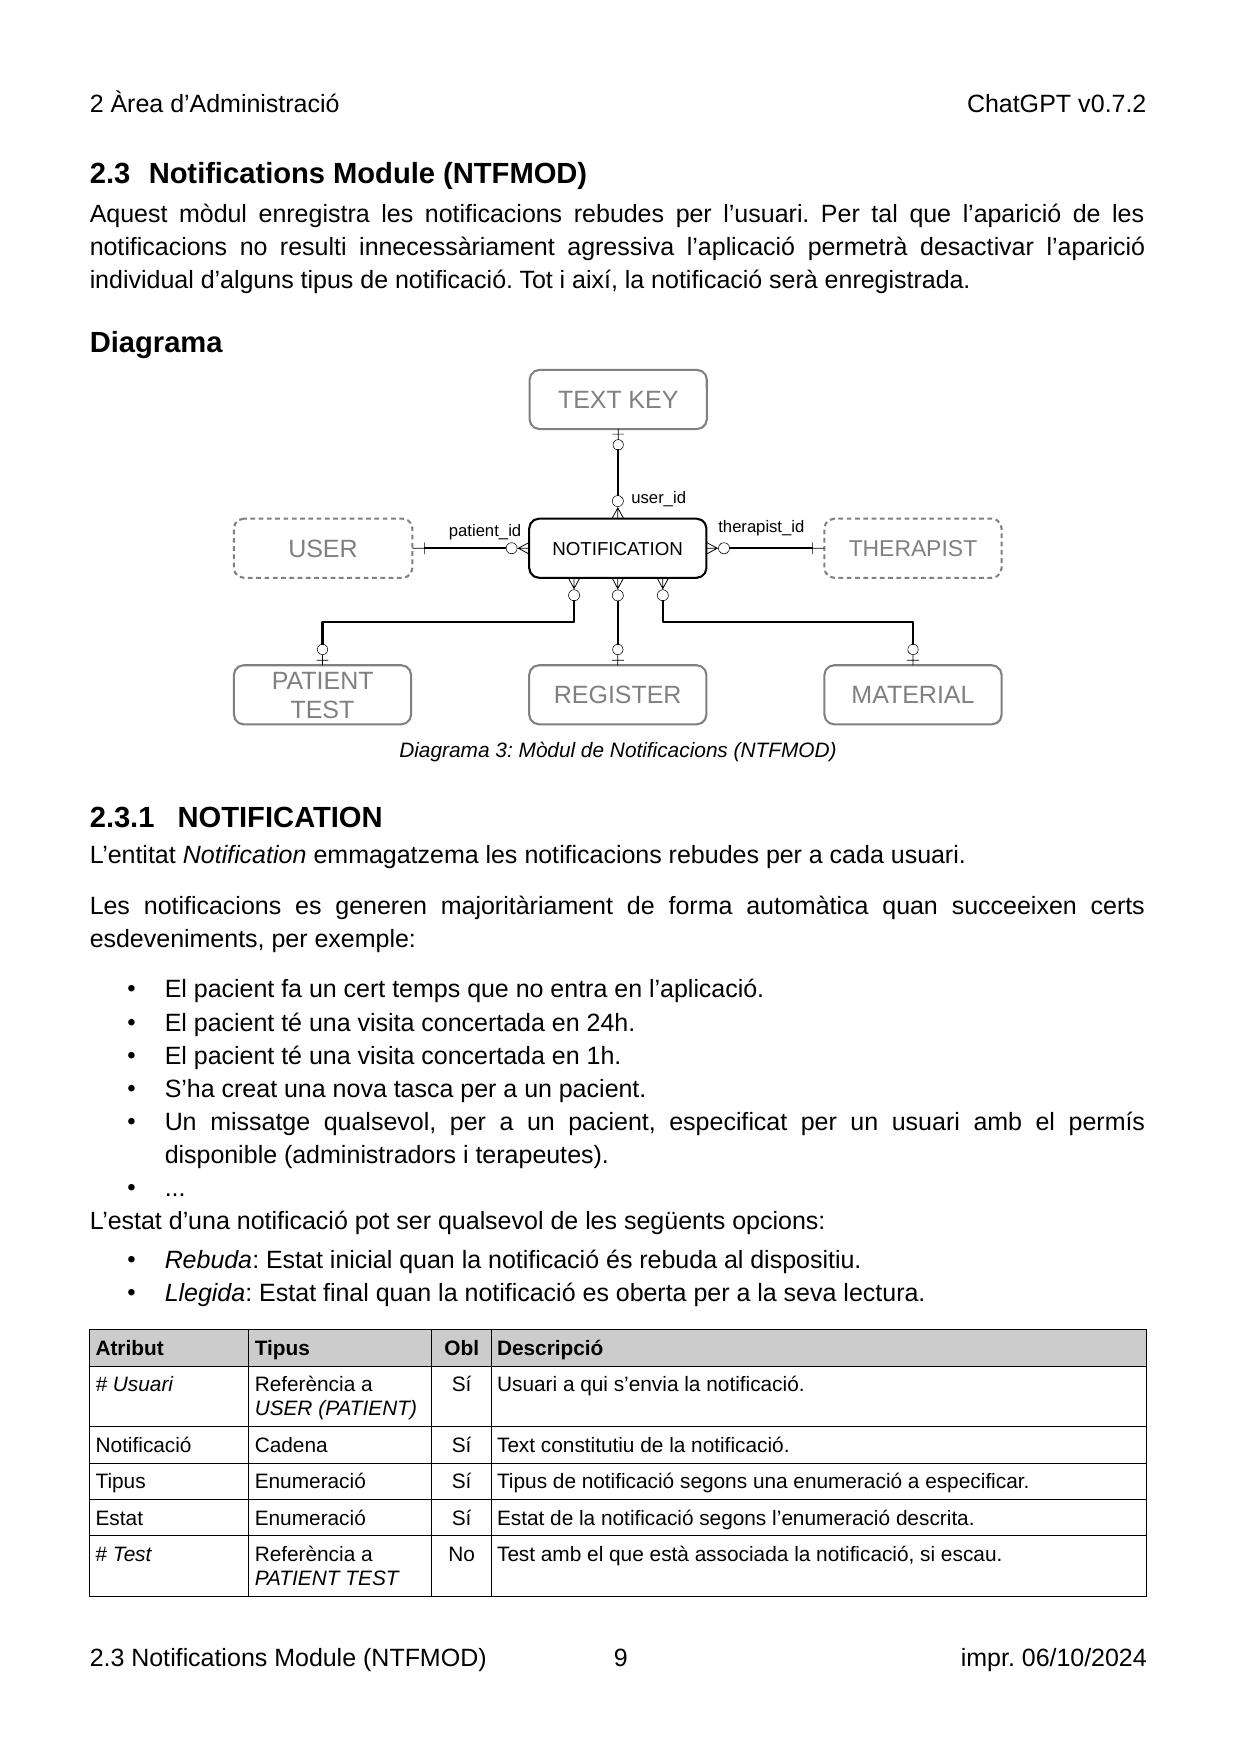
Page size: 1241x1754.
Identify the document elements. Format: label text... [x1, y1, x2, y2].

table_cell Estat de la notificació segons l’enumeració descrita. [492, 1500, 1146, 1535]
table_cell Sí [432, 1427, 491, 1462]
text Les notificacions es generen majoritàriament de forma automàtica quan succeeixen certs esdeveniments, per exemple: [89, 891, 1146, 952]
list Rebuda: Estat inicial quan la notificació és rebuda al dispositiu. [127, 1245, 1146, 1274]
table_cell Cadena [249, 1427, 431, 1462]
table_cell Tipus [90, 1464, 248, 1499]
subtitle NOTIFICATION [89, 370, 1146, 834]
text Diagrama 3: Mòdul de Notificacions (NTFMOD) [233, 382, 617, 547]
table_cell Notificació [90, 1427, 248, 1462]
list ... [127, 1173, 1146, 1202]
list El pacient té una visita concertada en 1h. [127, 1041, 1146, 1069]
text Diagrama 3: Mòdul de Notificacions (NTFMOD) [664, 549, 1003, 672]
table_cell Referència a USER (PATIENT) [249, 1367, 431, 1426]
table_cell Tipus de notificació segons una enumeració a especificar. [492, 1464, 1146, 1499]
list El pacient fa un cert temps que no entra en l’aplicació. [127, 974, 1146, 1003]
table_cell # Test [90, 1536, 248, 1596]
subtitle Notifications Module (NTFMOD) [89, 157, 1146, 190]
list Un missatge qualsevol, per a un pacient, especificat per un usuari amb el permís disponible (administradors i terapeutes). [127, 1107, 1146, 1169]
table_cell Sí [432, 1464, 491, 1499]
list Llegida: Estat final quan la notificació es oberta per a la seva lectura. [127, 1278, 1146, 1307]
table_header Obl [432, 1330, 491, 1366]
table_cell Estat [90, 1500, 248, 1535]
table_cell Referència a PATIENT TEST [249, 1536, 431, 1596]
list El pacient té una visita concertada en 24h. [127, 1007, 1146, 1036]
table_header Tipus [249, 1330, 431, 1366]
list S’ha creat una nova tasca per a un pacient. [127, 1074, 1146, 1103]
text L’entitat Notification emmagatzema les notificacions rebudes per a cada usuari. [89, 840, 1146, 869]
subtitle Diagrama [89, 324, 1146, 358]
table_header Descripció [492, 1330, 1146, 1366]
text L’estat d’una notificació pot ser qualsevol de les següents opcions: [89, 1206, 1146, 1235]
table_header Atribut [90, 1330, 248, 1366]
text Diagrama 3: Mòdul de Notificacions (NTFMOD) [233, 579, 1003, 762]
table_cell Test amb el que està associada la notificació, si escau. [492, 1536, 1146, 1596]
table_cell No [432, 1536, 491, 1596]
table_cell Enumeració [249, 1464, 431, 1499]
table_cell Text constitutiu de la notificació. [492, 1427, 1146, 1462]
table_cell # Usuari [90, 1367, 248, 1426]
text Aquest mòdul enregistra les notificacions rebudes per l’usuari. Per tal que l’aparició de les notificacions no resulti innecessàriament agressiva l’aplicació permetrà desactivar l’aparició individual d’alguns tipus de notificació. Tot i així, la notificació serà enregistrada. [89, 199, 1146, 294]
text Diagrama 3: Mòdul de Notificacions (NTFMOD) [233, 549, 573, 670]
table_cell Sí [432, 1500, 491, 1535]
table_cell Enumeració [249, 1500, 431, 1535]
text Diagrama 3: Mòdul de Notificacions (NTFMOD) [619, 382, 1003, 547]
table_cell Usuari a qui s’envia la notificació. [492, 1367, 1146, 1426]
table_cell Sí [432, 1367, 491, 1426]
